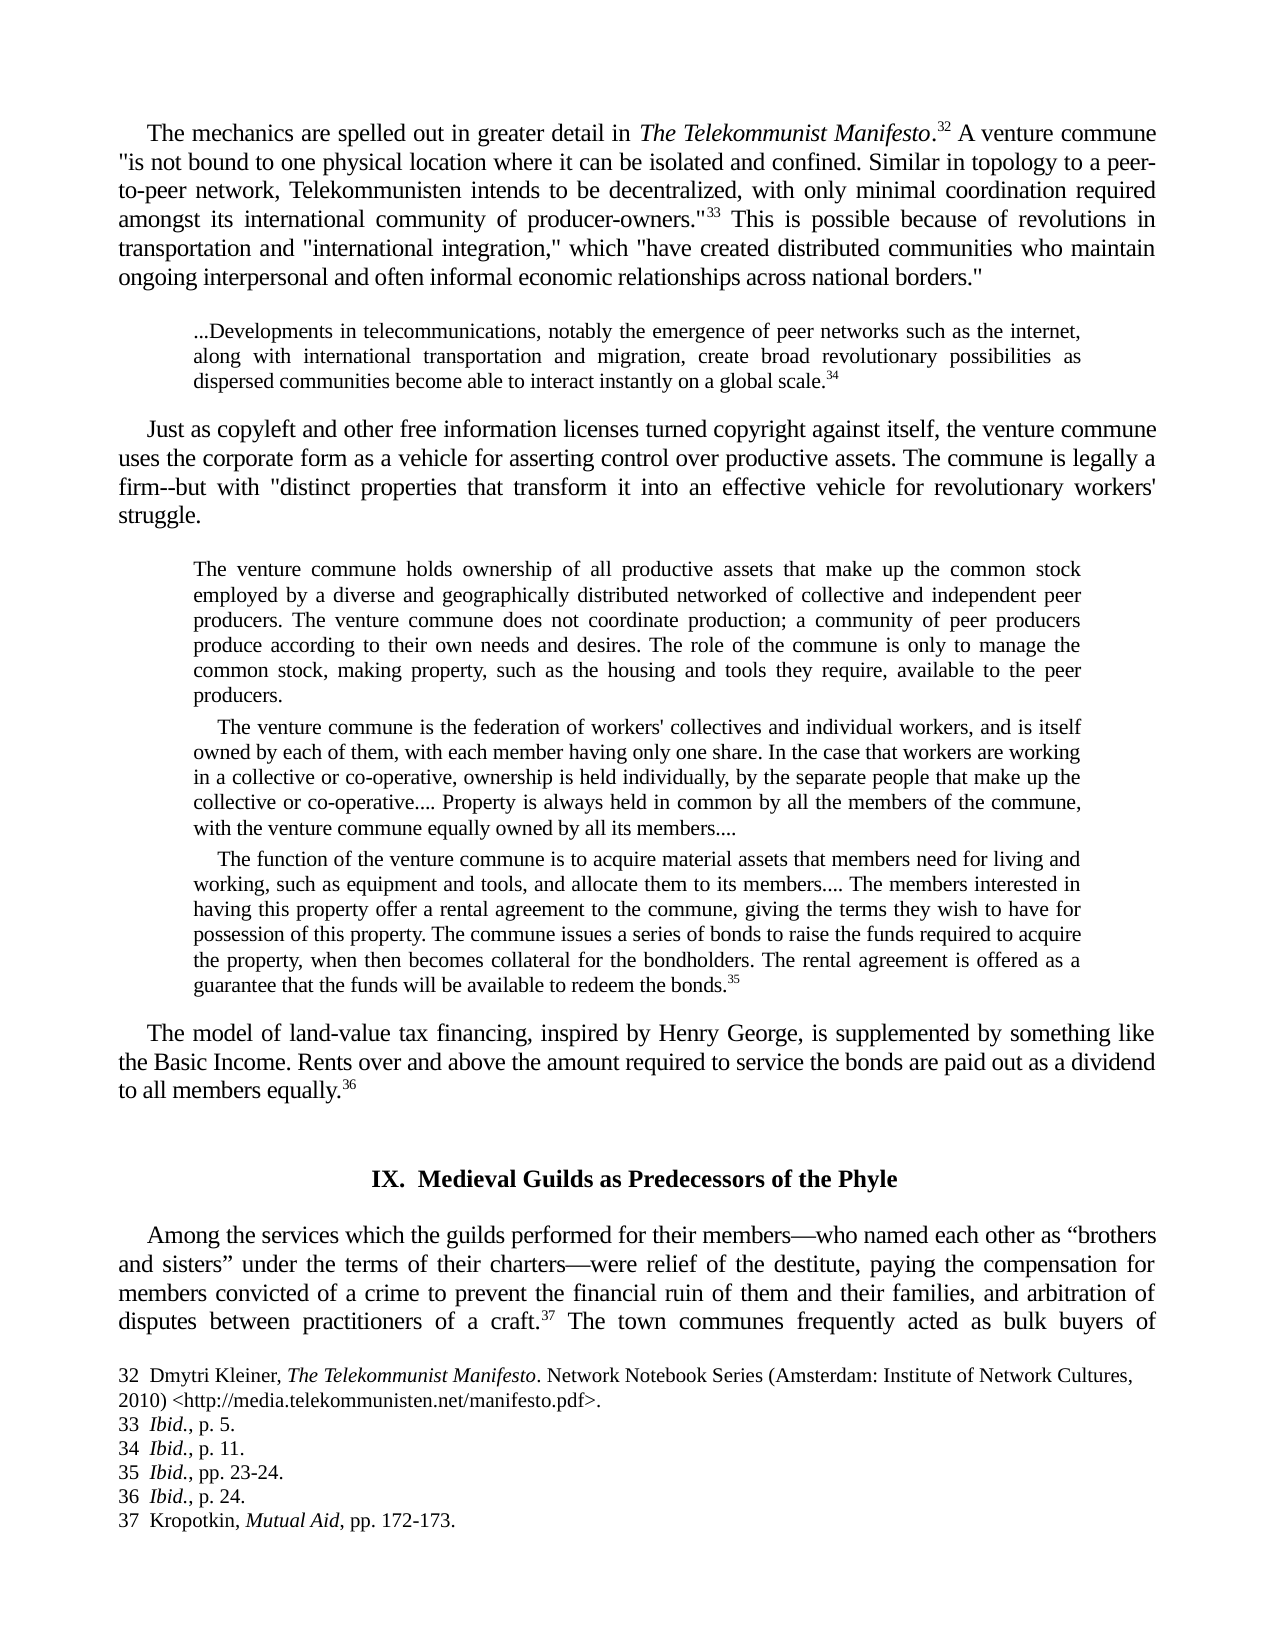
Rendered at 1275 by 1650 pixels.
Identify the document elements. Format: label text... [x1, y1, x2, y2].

text The model of land-value tax financing, inspired by Henry George, is supplemented by something like the Basic Income. Rents over and above the amount required to service the bonds are paid out as a dividend to all members equally. [118, 1018, 1157, 1104]
text The venture commune is the federation of workers' collectives and individual workers, and is itself owned by each of them, with each member having only one share. In the case that workers are working in a collective or co-operative, ownership is held individually, by the separate people that make up the collective or co-operative.... Property is always held in common by all the members of the commune, with the venture commune equally owned by all its members.... [193, 714, 1082, 840]
text Ibid., p. 11. [118, 1436, 1157, 1460]
text Dmytri Kleiner, The Telekommunist Manifesto. Network Notebook Series (Amsterdam: Institute of Network Cultures, 2010) <http://media.telekommunisten.net/manifesto.pdf>. [118, 1363, 1157, 1412]
text ...Developments in telecommunications, notably the emergence of peer networks such as the internet, along with international transportation and migration, create broad revolutionary possibilities as dispersed communities become able to interact instantly on a global scale. [193, 318, 1082, 393]
text Kropotkin, Mutual Aid, pp. 172-173. [118, 1508, 1157, 1532]
text Ibid., p. 5. [118, 1412, 1157, 1436]
text Ibid., p. 24. [118, 1484, 1157, 1508]
text Among the services which the guilds performed for their members—who named each other as “brothers and sisters” under the terms of their charters—were relief of the destitute, paying the compensation for members convicted of a crime to prevent the financial ruin of them and their families, and arbitration of disputes between practitioners of a craft. The town communes frequently acted as bulk buyers of [118, 1220, 1157, 1335]
text Ibid., pp. 23-24. [118, 1460, 1157, 1484]
text The function of the venture commune is to acquire material assets that members need for living and working, such as equipment and tools, and allocate them to its members.... The members interested in having this property offer a rental agreement to the commune, giving the terms they wish to have for possession of this property. The commune issues a series of bonds to raise the funds required to acquire the property, when then becomes collateral for the bondholders. The rental agreement is offered as a guarantee that the funds will be available to redeem the bonds. [193, 846, 1082, 997]
text The venture commune holds ownership of all productive assets that make up the common stock employed by a diverse and geographically distributed networked of collective and independent peer producers. The venture commune does not coordinate production; a community of peer producers produce according to their own needs and desires. The role of the commune is only to manage the common stock, making property, such as the housing and tools they require, available to the peer producers. [193, 556, 1082, 708]
title IX. Medieval Guilds as Predecessors of the Phyle [118, 1164, 1157, 1193]
text Just as copyleft and other free information licenses turned copyright against itself, the venture commune uses the corporate form as a vehicle for asserting control over productive assets. The commune is legally a firm--but with "distinct properties that transform it into an effective vehicle for revolutionary workers' struggle. [118, 414, 1157, 529]
text The mechanics are spelled out in greater detail in The Telekommunist Manifesto. A venture commune "is not bound to one physical location where it can be isolated and confined. Similar in topology to a peer-to-peer network, Telekommunisten intends to be decentralized, with only minimal coordination required amongst its international community of producer-owners." This is possible because of revolutions in transportation and "international integration," which "have created distributed communities who maintain ongoing interpersonal and often informal economic relationships across national borders." [118, 118, 1157, 291]
